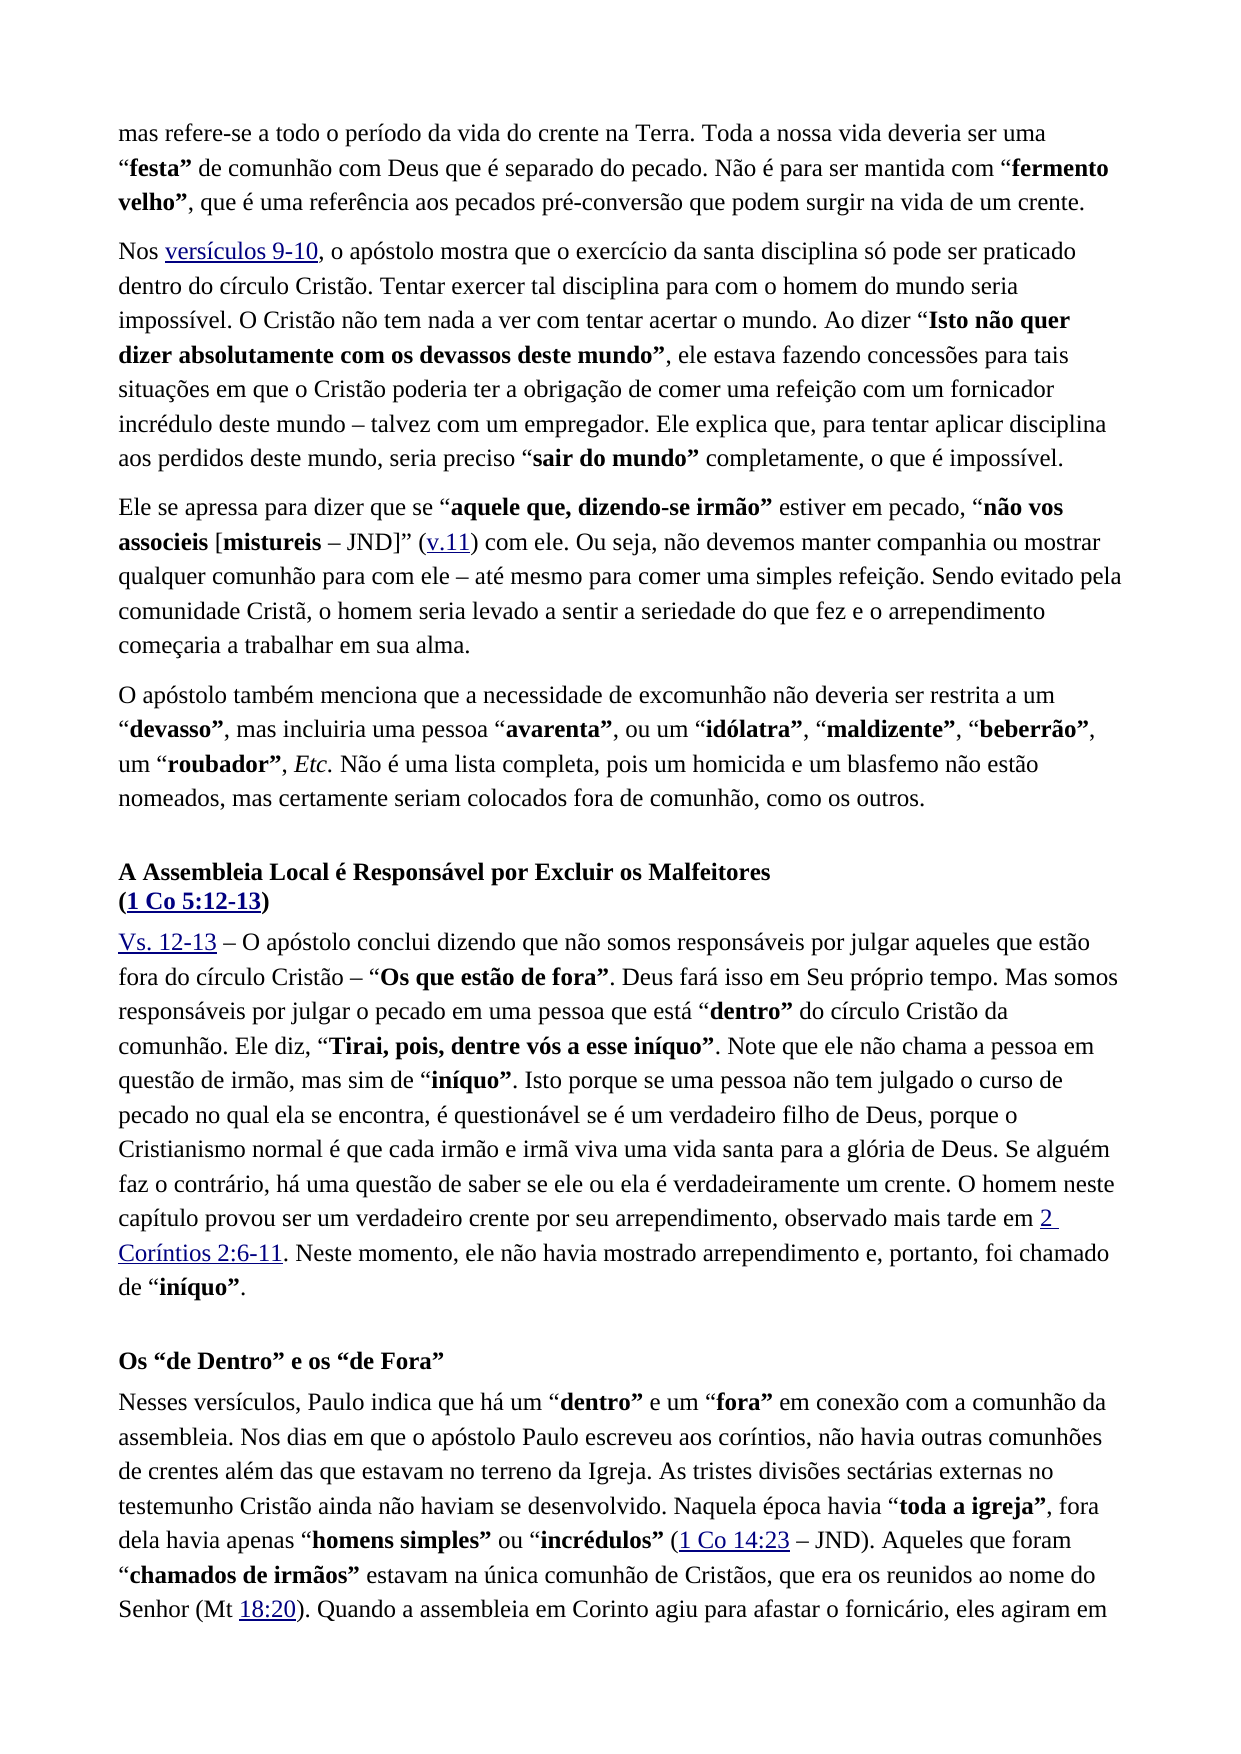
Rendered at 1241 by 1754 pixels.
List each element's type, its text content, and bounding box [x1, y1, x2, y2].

text mas refere-se a todo o período da vida do crente na Terra. Toda a nossa vida deveria ser uma “festa” de comunhão com Deus que é separado do pecado. Não é para ser mantida com “fermento velho”, que é uma referência aos pecados pré-conversão que podem surgir na vida de um crente. [118, 118, 1122, 216]
text Ele se apressa para dizer que se “aquele que, dizendo-se irmão” estiver em pecado, “não vos associeis [mistureis – JND]” (v.11) com ele. Ou seja, não devemos manter companhia ou mostrar qualquer comunhão para com ele – até mesmo para comer uma simples refeição. Sendo evitado pela comunidade Cristã, o homem seria levado a sentir a seriedade do que fez e o arrependimento começaria a trabalhar em sua alma. [118, 492, 1122, 659]
subtitle A Assembleia Local é Responsável por Excluir os Malfeitores (1 Co 5:12-13) [118, 857, 1122, 915]
text O apóstolo também menciona que a necessidade de excomunhão não deveria ser restrita a um “devasso”, mas incluiria uma pessoa “avarenta”, ou um “idólatra”, “maldizente”, “beberrão”, um “roubador”, Etc. Não é uma lista completa, pois um homicida e um blasfemo não estão nomeados, mas certamente seriam colocados fora de comunhão, como os outros. [118, 680, 1122, 812]
subtitle Os “de Dentro” e os “de Fora” [118, 1346, 1122, 1375]
text Nos versículos 9-10, o apóstolo mostra que o exercício da santa disciplina só pode ser praticado dentro do círculo Cristão. Tentar exercer tal disciplina para com o homem do mundo seria impossível. O Cristão não tem nada a ver com tentar acertar o mundo. Ao dizer “Isto não quer dizer absolutamente com os devassos deste mundo”, ele estava fazendo concessões para tais situações em que o Cristão poderia ter a obrigação de comer uma refeição com um fornicador incrédulo deste mundo – talvez com um empregador. Ele explica que, para tentar aplicar disciplina aos perdidos deste mundo, seria preciso “sair do mundo” completamente, o que é impossível. [118, 236, 1122, 472]
text Vs. 12-13 – O apóstolo conclui dizendo que não somos responsáveis por julgar aqueles que estão fora do círculo Cristão – “Os que estão de fora”. Deus fará isso em Seu próprio tempo. Mas somos responsáveis por julgar o pecado em uma pessoa que está “dentro” do círculo Cristão da comunhão. Ele diz, “Tirai, pois, dentre vós a esse iníquo”. Note que ele não chama a pessoa em questão de irmão, mas sim de “iníquo”. Isto porque se uma pessoa não tem julgado o curso de pecado no qual ela se encontra, é questionável se é um verdadeiro filho de Deus, porque o Cristianismo normal é que cada irmão e irmã viva uma vida santa para a glória de Deus. Se alguém faz o contrário, há uma questão de saber se ele ou ela é verdadeiramente um crente. O homem neste capítulo provou ser um verdadeiro crente por seu arrependimento, observado mais tarde em 2 Coríntios 2:6-11. Neste momento, ele não havia mostrado arrependimento e, portanto, foi chamado de “iníquo”. [118, 927, 1122, 1301]
text Nesses versículos, Paulo indica que há um “dentro” e um “fora” em conexão com a comunhão da assembleia. Nos dias em que o apóstolo Paulo escreveu aos coríntios, não havia outras comunhões de crentes além das que estavam no terreno da Igreja. As tristes divisões sectárias externas no testemunho Cristão ainda não haviam se desenvolvido. Naquela época havia “toda a igreja”, fora dela havia apenas “homens simples” ou “incrédulos” (1 Co 14:23 – JND). Aqueles que foram “chamados de irmãos” estavam na única comunhão de Cristãos, que era os reunidos ao nome do Senhor (Mt 18:20). Quando a assembleia em Corinto agiu para afastar o fornicário, eles agiram em [118, 1387, 1122, 1623]
